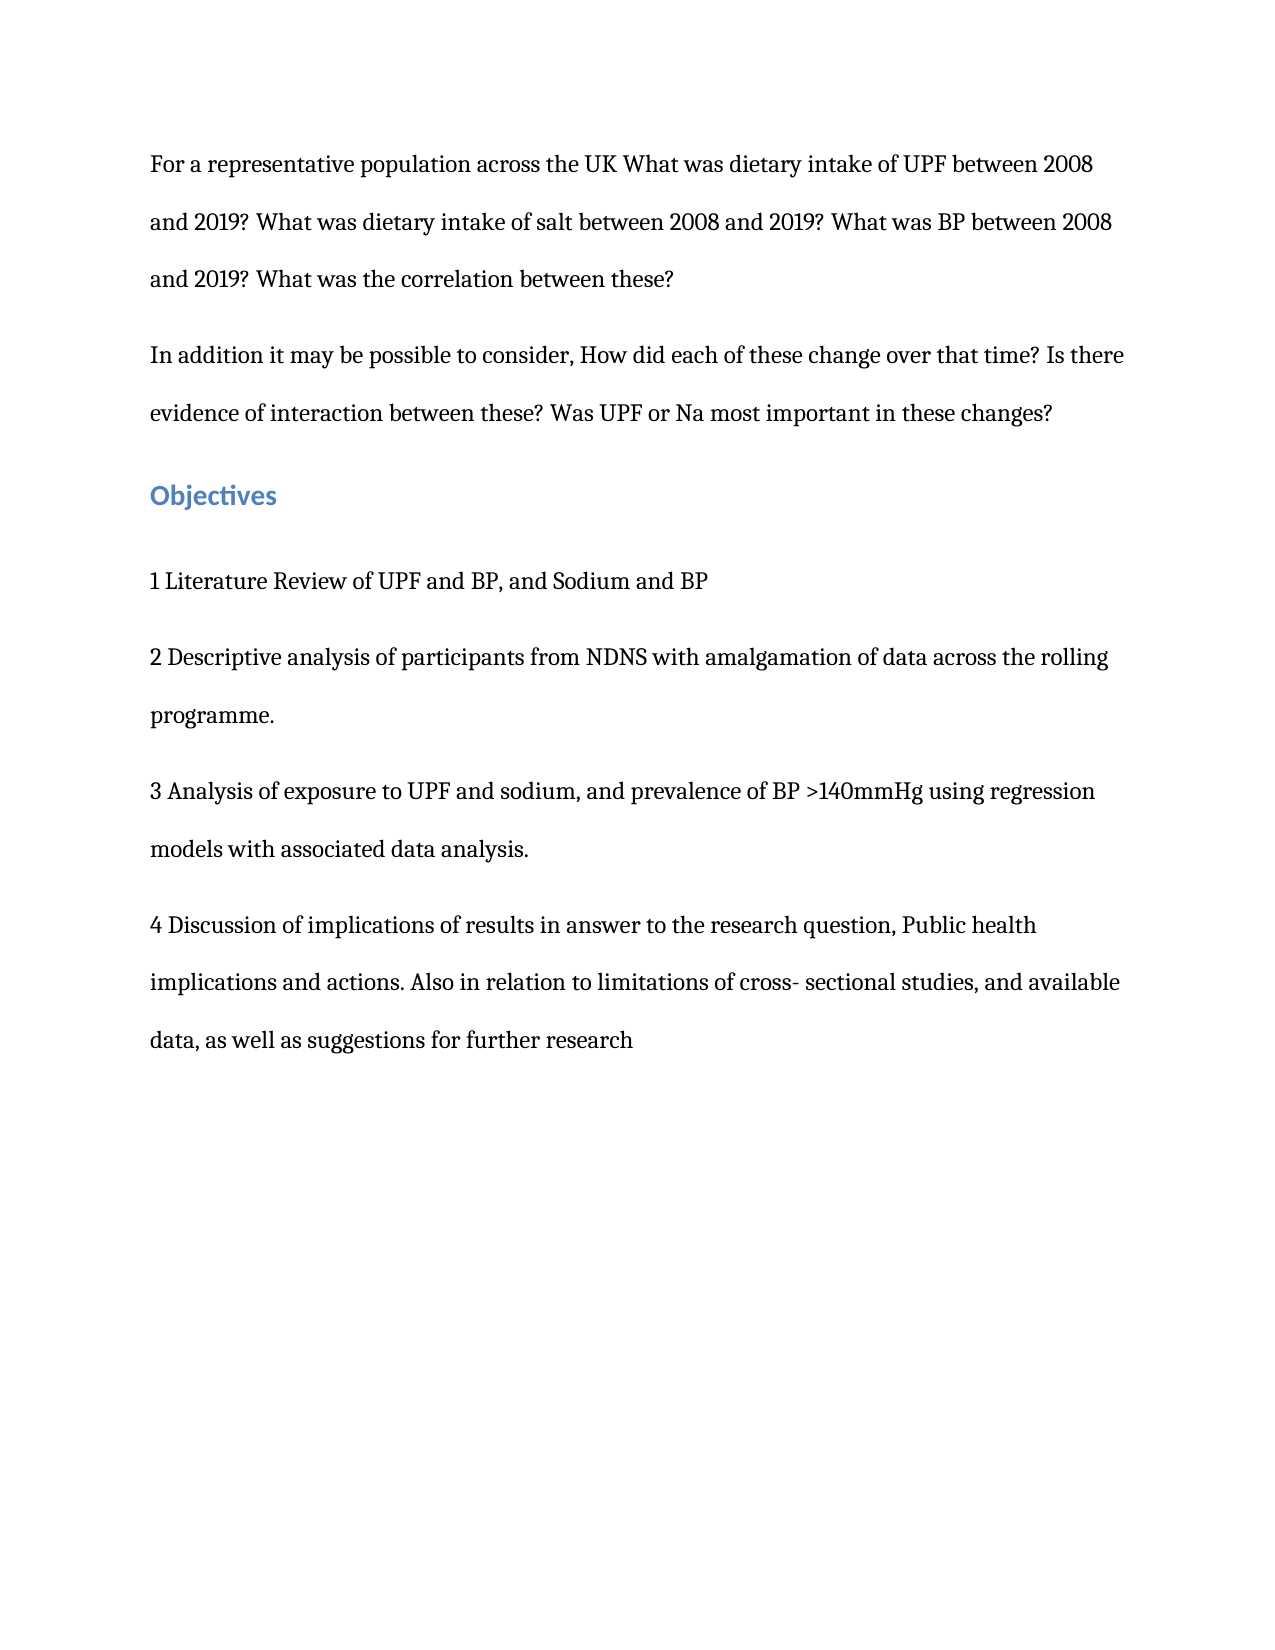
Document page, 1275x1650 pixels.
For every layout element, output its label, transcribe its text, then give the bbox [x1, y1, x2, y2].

text 2 Descriptive analysis of participants from NDNS with amalgamation of data across the rolling programme. [150, 643, 1125, 729]
text 3 Analysis of exposure to UPF and sodium, and prevalence of BP >140mmHg using regression models with associated data analysis. [150, 777, 1125, 863]
text 4 Discussion of implications of results in answer to the research question, Public health implications and actions. Also in relation to limitations of cross- sectional studies, and available data, as well as suggestions for further research [150, 911, 1125, 1054]
subtitle Objectives [150, 477, 1125, 513]
text For a representative population across the UK What was dietary intake of UPF between 2008 and 2019? What was dietary intake of salt between 2008 and 2019? What was BP between 2008 and 2019? What was the correlation between these? [150, 150, 1125, 294]
text 1 Literature Review of UPF and BP, and Sodium and BP [150, 567, 1125, 596]
text In addition it may be possible to consider, How did each of these change over that time? Is there evidence of interaction between these? Was UPF or Na most important in these changes? [150, 341, 1125, 427]
